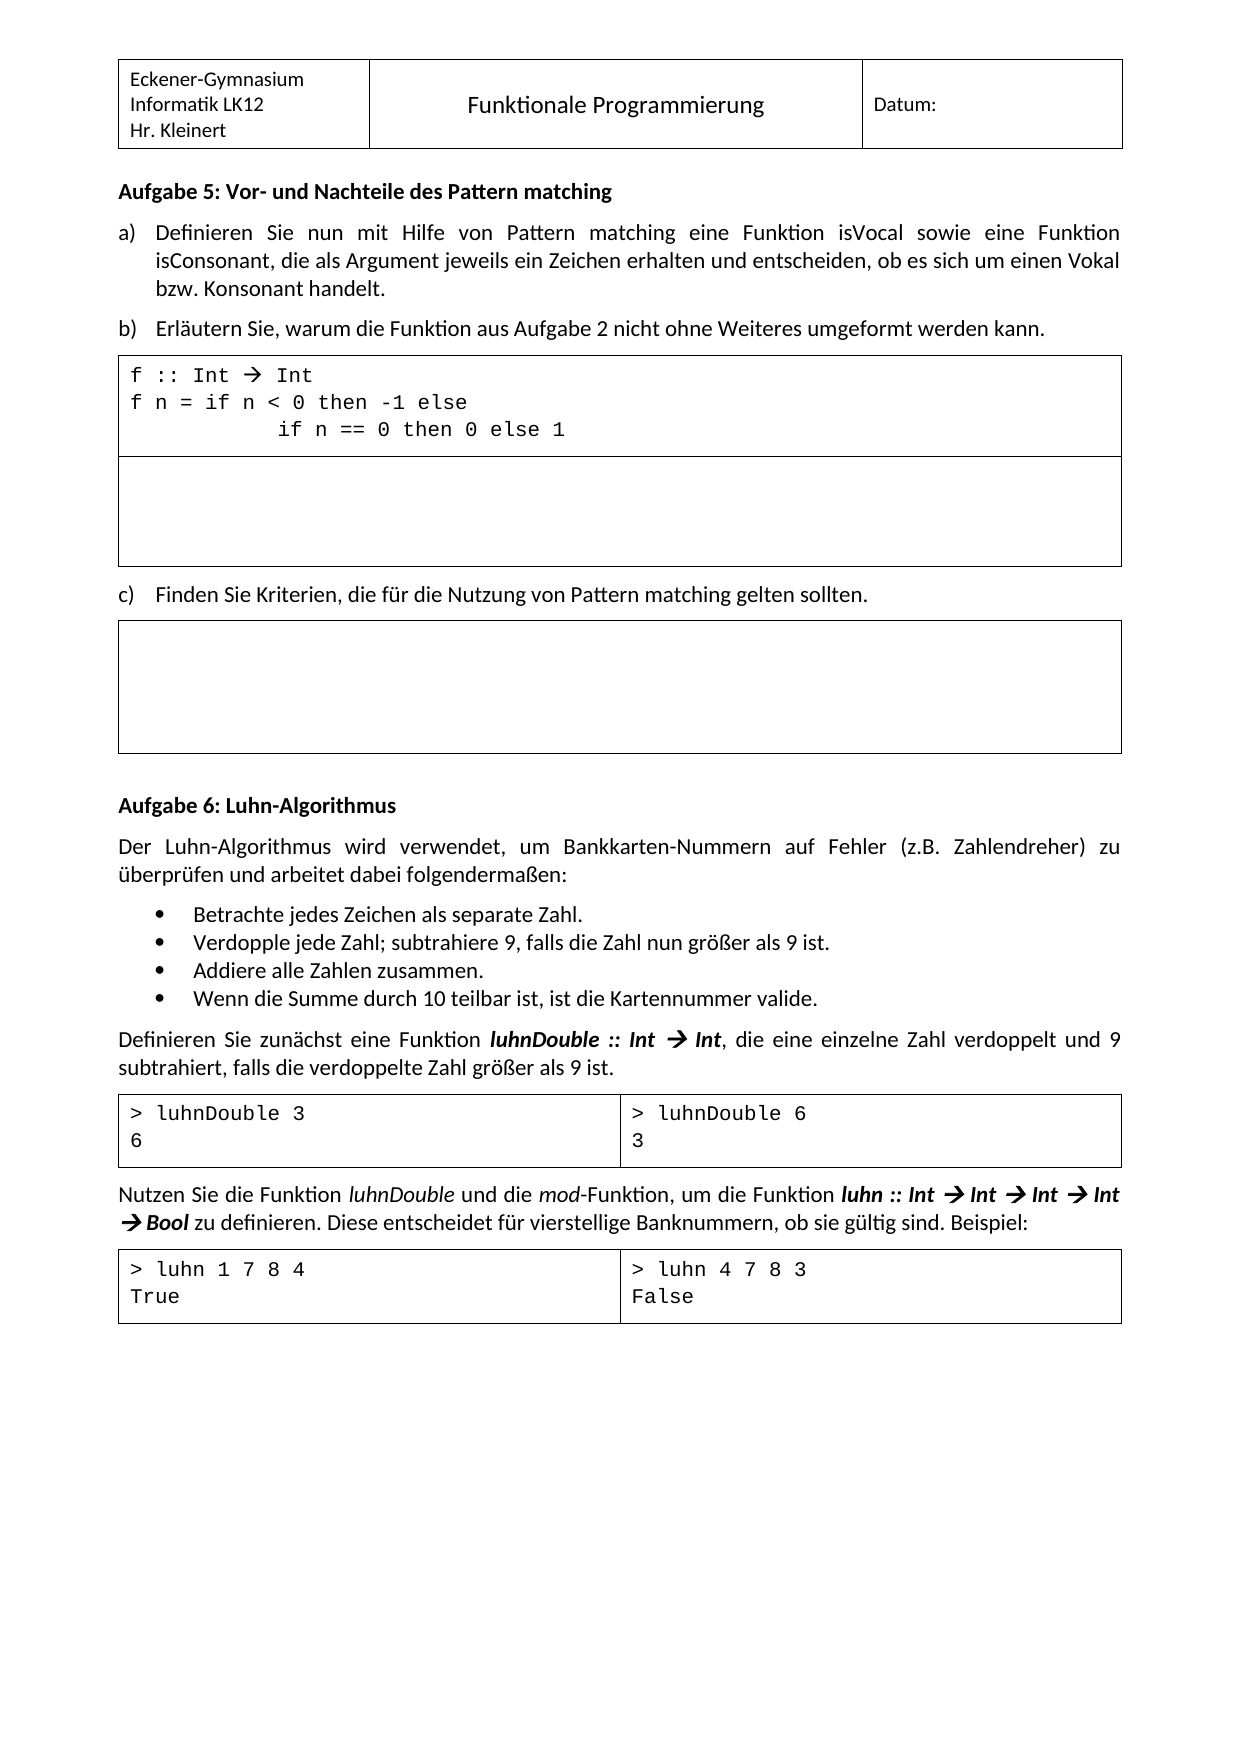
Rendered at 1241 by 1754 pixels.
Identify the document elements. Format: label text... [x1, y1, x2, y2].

list Addiere alle Zahlen zusammen. [156, 956, 1122, 984]
text Aufgabe 6: Luhn-Algorithmus [118, 791, 1122, 819]
list Definieren Sie nun mit Hilfe von Pattern matching eine Funktion isVocal sowie eine Funktion isConsonant, die als Argument jeweils ein Zeichen erhalten und entscheiden, ob es sich um einen Vokal bzw. Konsonant handelt. [118, 218, 1122, 302]
table_header [119, 621, 1121, 753]
text Aufgabe 5: Vor- und Nachteile des Pattern matching [118, 177, 1122, 205]
text Nutzen Sie die Funktion luhnDouble und die mod-Funktion, um die Funktion luhn :: Int  Int  Int  Int  Bool zu definieren. Diese entscheidet für vierstellige Banknummern, ob sie gültig sind. Beispiel: [118, 1180, 1122, 1236]
table_header > luhnDouble 3 6 [119, 1095, 620, 1167]
list Finden Sie Kriterien, die für die Nutzung von Pattern matching gelten sollten. [118, 580, 1122, 608]
table_header > luhn 1 7 8 4 True [119, 1250, 620, 1322]
text Definieren Sie zunächst eine Funktion luhnDouble :: Int  Int, die eine einzelne Zahl verdoppelt und 9 subtrahiert, falls die verdoppelte Zahl größer als 9 ist. [118, 1025, 1122, 1081]
list Wenn die Summe durch 10 teilbar ist, ist die Kartennummer valide. [156, 984, 1122, 1012]
list Erläutern Sie, warum die Funktion aus Aufgabe 2 nicht ohne Weiteres umgeformt werden kann. [118, 314, 1122, 342]
table_header f :: Int  Int f n = if n < 0 then -1 else if n == 0 then 0 else 1 [119, 356, 1121, 456]
list Verdopple jede Zahl; subtrahiere 9, falls die Zahl nun größer als 9 ist. [156, 928, 1122, 956]
list Betrachte jedes Zeichen als separate Zahl. [156, 900, 1122, 928]
text Der Luhn-Algorithmus wird verwendet, um Bankkarten-Nummern auf Fehler (z.B. Zahlendreher) zu überprüfen und arbeitet dabei folgendermaßen: [118, 832, 1122, 888]
table_header > luhnDouble 6 3 [621, 1095, 1121, 1167]
table_cell [119, 457, 1121, 566]
table_header > luhn 4 7 8 3 False [621, 1250, 1121, 1322]
